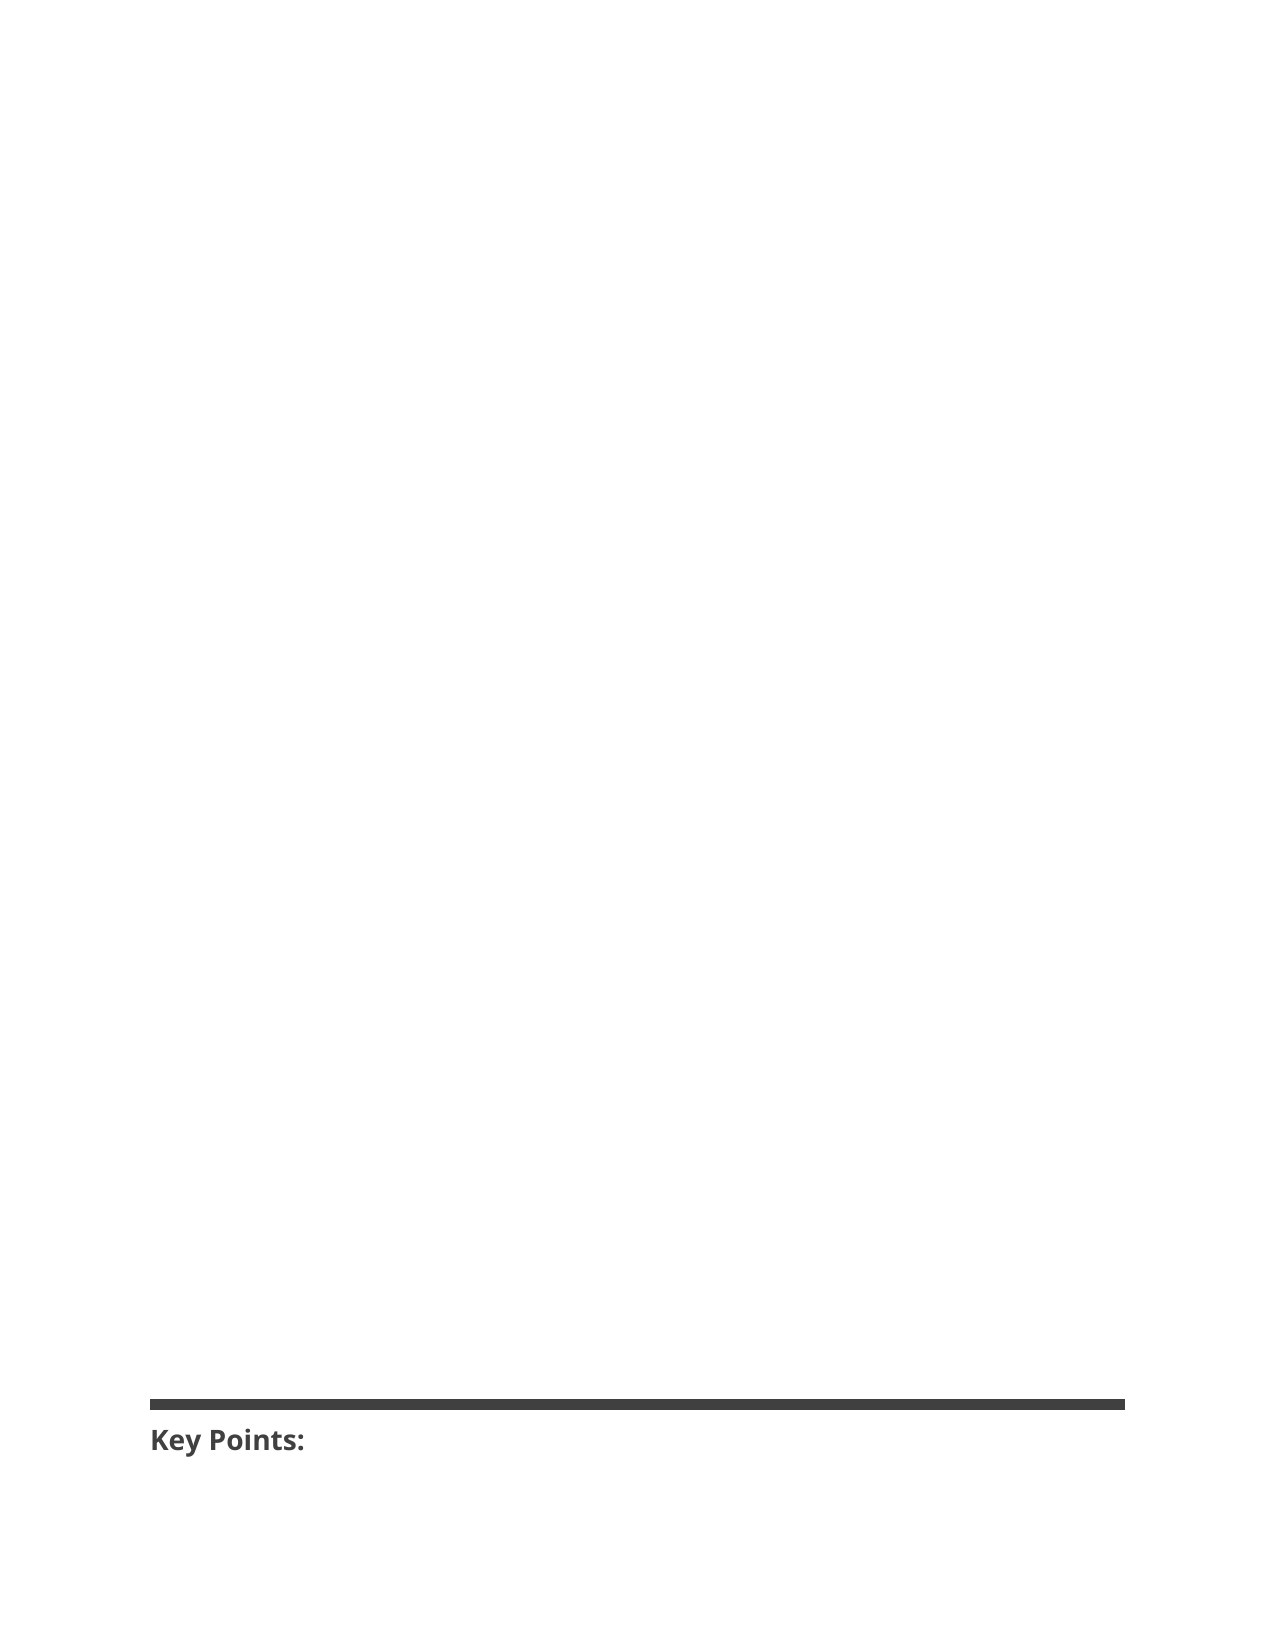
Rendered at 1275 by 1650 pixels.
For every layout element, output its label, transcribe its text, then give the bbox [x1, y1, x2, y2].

subtitle Key Points: [150, 1421, 1125, 1459]
